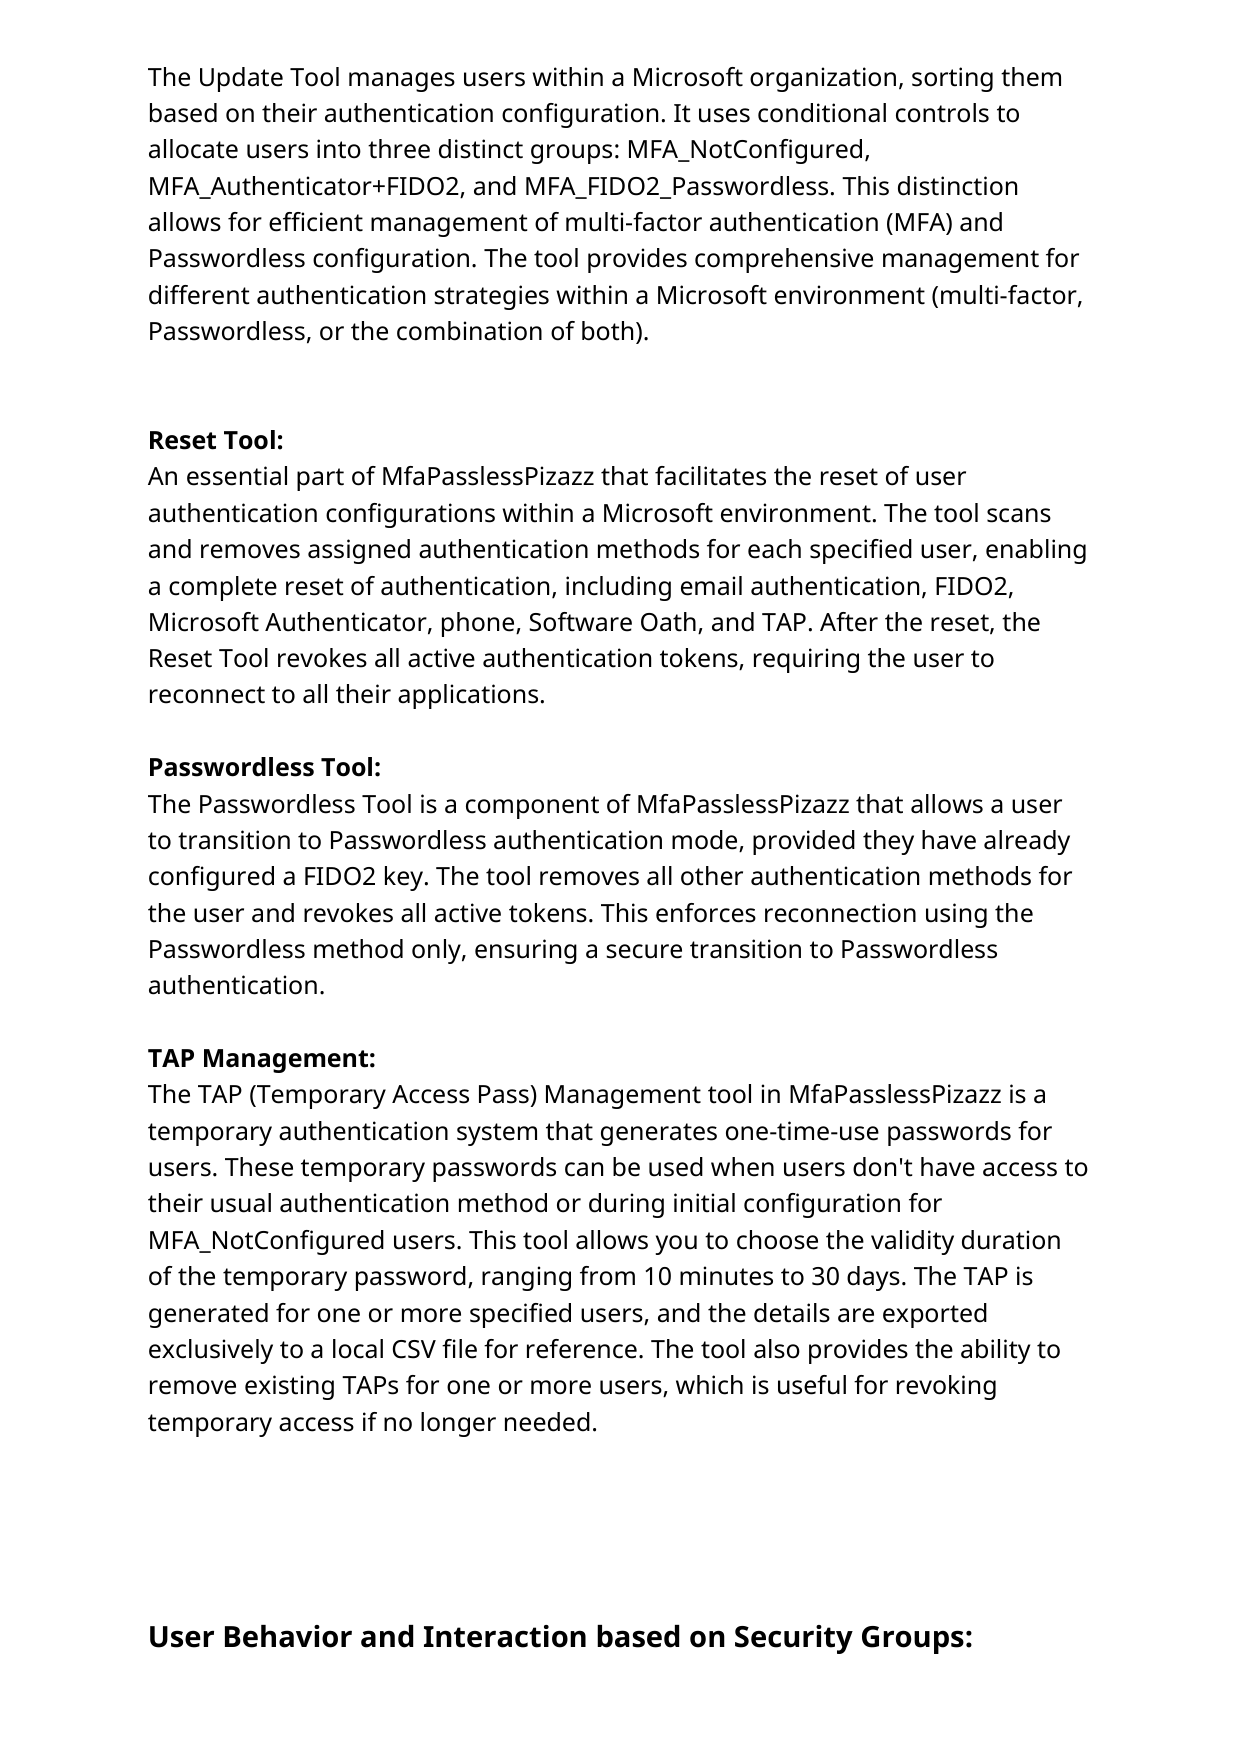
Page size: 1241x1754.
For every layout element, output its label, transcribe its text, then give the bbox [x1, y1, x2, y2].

text The Passwordless Tool is a component of MfaPasslessPizazz that allows a user to transition to Passwordless authentication mode, provided they have already configured a FIDO2 key. The tool removes all other authentication methods for the user and revokes all active tokens. This enforces reconnection using the Passwordless method only, ensuring a secure transition to Passwordless authentication. [148, 786, 1093, 1002]
text TAP Management: [148, 1041, 1093, 1075]
text The TAP (Temporary Access Pass) Management tool in MfaPasslessPizazz is a temporary authentication system that generates one-time-use passwords for users. These temporary passwords can be used when users don't have access to their usual authentication method or during initial configuration for MFA_NotConfigured users. This tool allows you to choose the validity duration of the temporary password, ranging from 10 minutes to 30 days. The TAP is generated for one or more specified users, and the details are exported exclusively to a local CSV file for reference. The tool also provides the ability to remove existing TAPs for one or more users, which is useful for revoking temporary access if no longer needed. [148, 1077, 1093, 1438]
text Passwordless Tool: [148, 750, 1093, 784]
text Reset Tool: [148, 423, 1093, 457]
text An essential part of MfaPasslessPizazz that facilitates the reset of user authentication configurations within a Microsoft environment. The tool scans and removes assigned authentication methods for each specified user, enabling a complete reset of authentication, including email authentication, FIDO2, Microsoft Authenticator, phone, Software Oath, and TAP. After the reset, the Reset Tool revokes all active authentication tokens, requiring the user to reconnect to all their applications. [148, 459, 1093, 711]
text The Update Tool manages users within a Microsoft organization, sorting them based on their authentication configuration. It uses conditional controls to allocate users into three distinct groups: MFA_NotConfigured, MFA_Authenticator+FIDO2, and MFA_FIDO2_Passwordless. This distinction allows for efficient management of multi-factor authentication (MFA) and Passwordless configuration. The tool provides comprehensive management for different authentication strategies within a Microsoft environment (multi-factor, Passwordless, or the combination of both). [148, 59, 1093, 348]
text User Behavior and Interaction based on Security Groups: [148, 1617, 1093, 1656]
